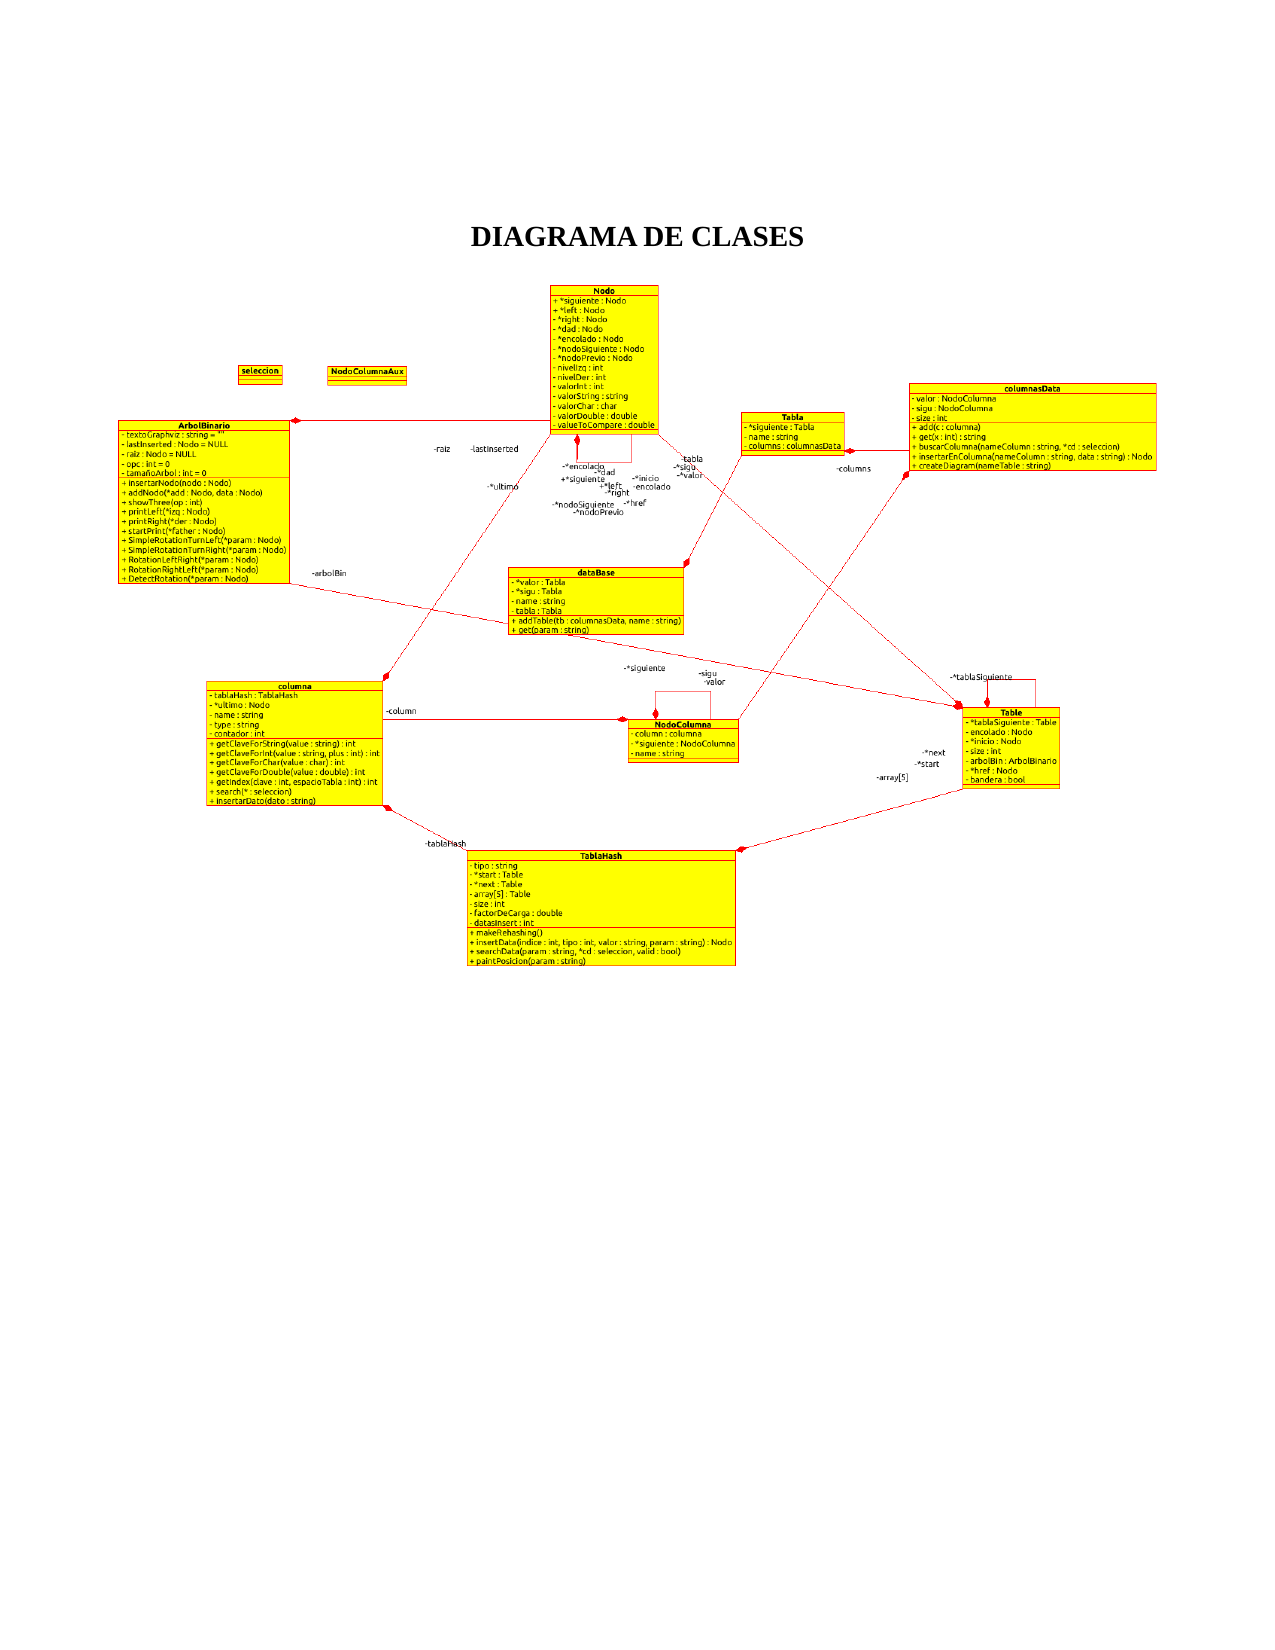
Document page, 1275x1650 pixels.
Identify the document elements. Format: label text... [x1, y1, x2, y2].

picture [118, 285, 1157, 966]
text DIAGRAMA DE CLASES [118, 219, 1157, 252]
